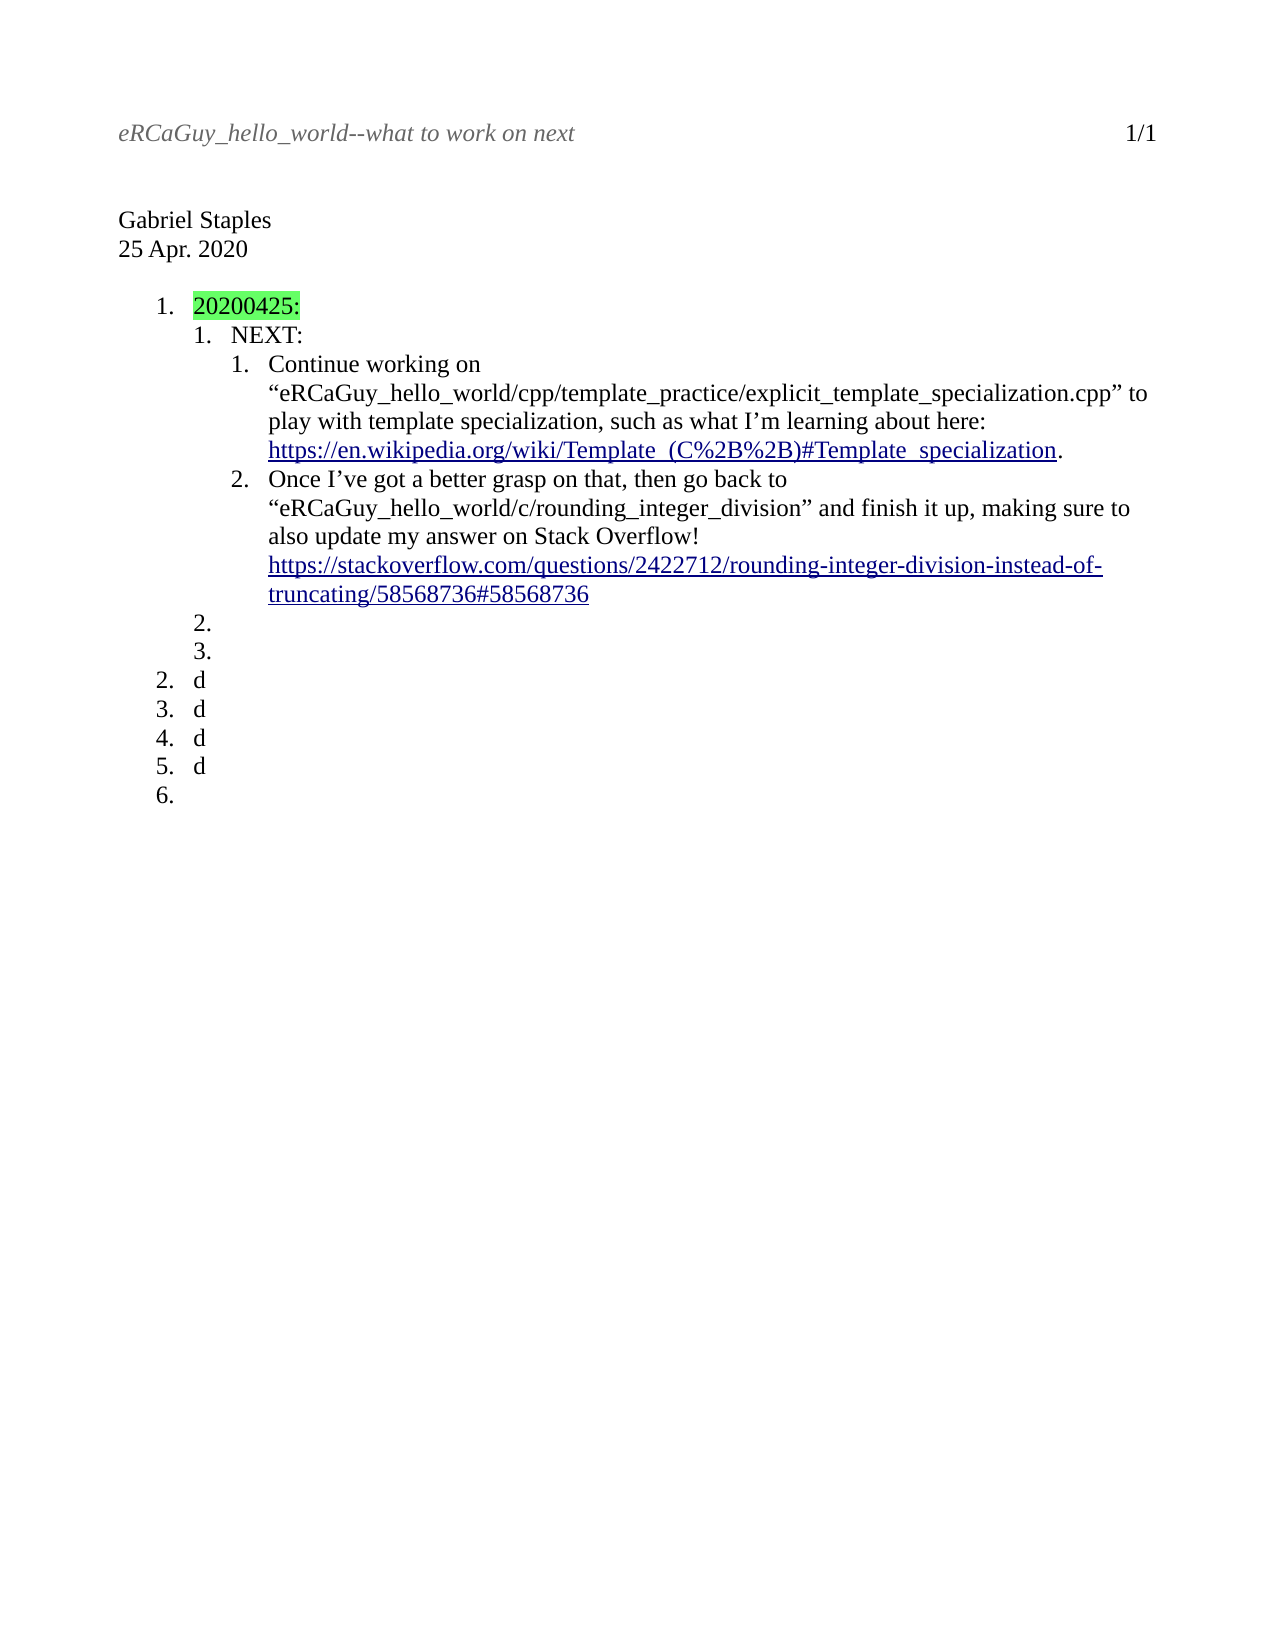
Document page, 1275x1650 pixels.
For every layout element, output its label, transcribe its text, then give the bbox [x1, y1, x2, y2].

list d [156, 751, 1157, 780]
list 20200425: [156, 291, 1157, 320]
list Continue working on “eRCaGuy_hello_world/cpp/template_practice/explicit_template_specialization.cpp” to play with template specialization, such as what I’m learning about here: https://en.wikipedia.org/wiki/Template_(C%2B%2B)#Template_specialization. [231, 349, 1157, 464]
text Gabriel Staples [118, 205, 1157, 234]
list d [156, 665, 1157, 694]
text 25 Apr. 2020 [118, 234, 1157, 263]
list d [156, 694, 1157, 723]
list Once I’ve got a better grasp on that, then go back to “eRCaGuy_hello_world/c/rounding_integer_division” and finish it up, making sure to also update my answer on Stack Overflow! https://stackoverflow.com/questions/2422712/rounding-integer-division-instead-of-truncating/58568736#58568736 [231, 464, 1157, 608]
list d [156, 723, 1157, 751]
list NEXT: [193, 320, 1157, 349]
